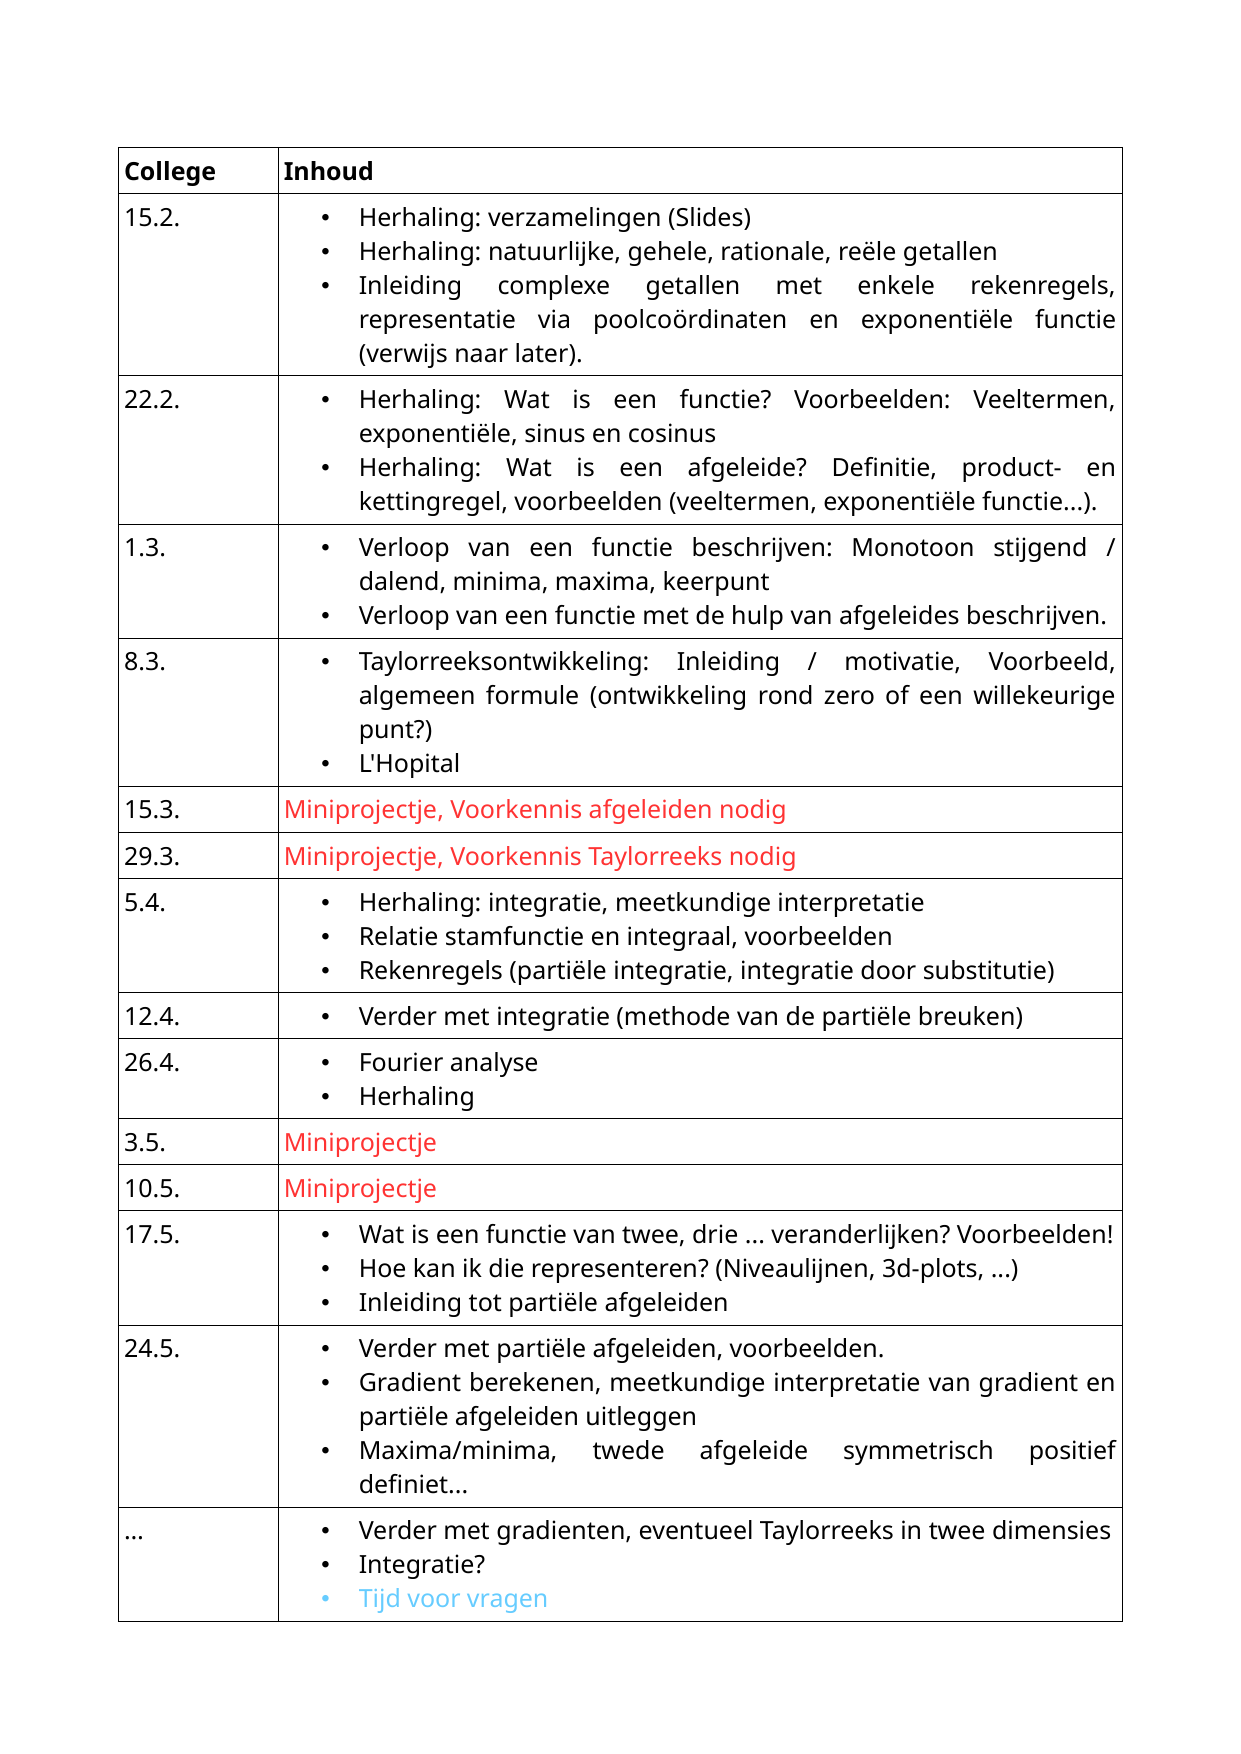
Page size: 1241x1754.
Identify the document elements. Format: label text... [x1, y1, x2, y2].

table_cell Miniprojectje [279, 1119, 1122, 1164]
table_cell 1.3. [119, 525, 278, 638]
table_cell Fourier analyse Herhaling [279, 1039, 1122, 1118]
table_cell 12.4. [119, 993, 278, 1038]
table_header College [119, 148, 278, 193]
table_cell Verder met gradienten, eventueel Taylorreeks in twee dimensies Integratie? Tijd voor vragen [279, 1508, 1122, 1621]
table_cell Verder met integratie (methode van de partiële breuken) [279, 993, 1122, 1038]
table_cell Herhaling: integratie, meetkundige interpretatie Relatie stamfunctie en integraal, voorbeelden Rekenregels (partiële integratie, integratie door substitutie) [279, 879, 1122, 992]
table_cell 10.5. [119, 1165, 278, 1210]
table_cell Herhaling: Wat is een functie? Voorbeelden: Veeltermen, exponentiële, sinus en cosinus Herhaling: Wat is een afgeleide? Definitie, product- en kettingregel, voorbeelden (veeltermen, exponentiële functie...). [279, 376, 1122, 523]
table_cell Miniprojectje [279, 1165, 1122, 1210]
table_cell 29.3. [119, 833, 278, 878]
table_cell 24.5. [119, 1326, 278, 1507]
table_cell Herhaling: verzamelingen (Slides) Herhaling: natuurlijke, gehele, rationale, reële getallen Inleiding complexe getallen met enkele rekenregels, representatie via poolcoördinaten en exponentiële functie (verwijs naar later). [279, 194, 1122, 375]
table_cell 5.4. [119, 879, 278, 992]
table_cell … [119, 1508, 278, 1621]
table_cell Verloop van een functie beschrijven: Monotoon stijgend / dalend, minima, maxima, keerpunt Verloop van een functie met de hulp van afgeleides beschrijven. [279, 525, 1122, 638]
table_cell 3.5. [119, 1119, 278, 1164]
table_cell 26.4. [119, 1039, 278, 1118]
table_cell 15.2. [119, 194, 278, 375]
table_cell 8.3. [119, 639, 278, 786]
table_cell Wat is een functie van twee, drie ... veranderlijken? Voorbeelden! Hoe kan ik die representeren? (Niveaulijnen, 3d-plots, ...) Inleiding tot partiële afgeleiden [279, 1211, 1122, 1324]
table_cell 15.3. [119, 787, 278, 832]
table_cell 17.5. [119, 1211, 278, 1324]
table_cell Miniprojectje, Voorkennis Taylorreeks nodig [279, 833, 1122, 878]
table_cell Miniprojectje, Voorkennis afgeleiden nodig [279, 787, 1122, 832]
table_cell Taylorreeksontwikkeling: Inleiding / motivatie, Voorbeeld, algemeen formule (ontwikkeling rond zero of een willekeurige punt?) L'Hopital [279, 639, 1122, 786]
table_cell 22.2. [119, 376, 278, 523]
table_header Inhoud [279, 148, 1122, 193]
table_cell Verder met partiële afgeleiden, voorbeelden. Gradient berekenen, meetkundige interpretatie van gradient en partiële afgeleiden uitleggen Maxima/minima, twede afgeleide symmetrisch positief definiet... [279, 1326, 1122, 1507]
